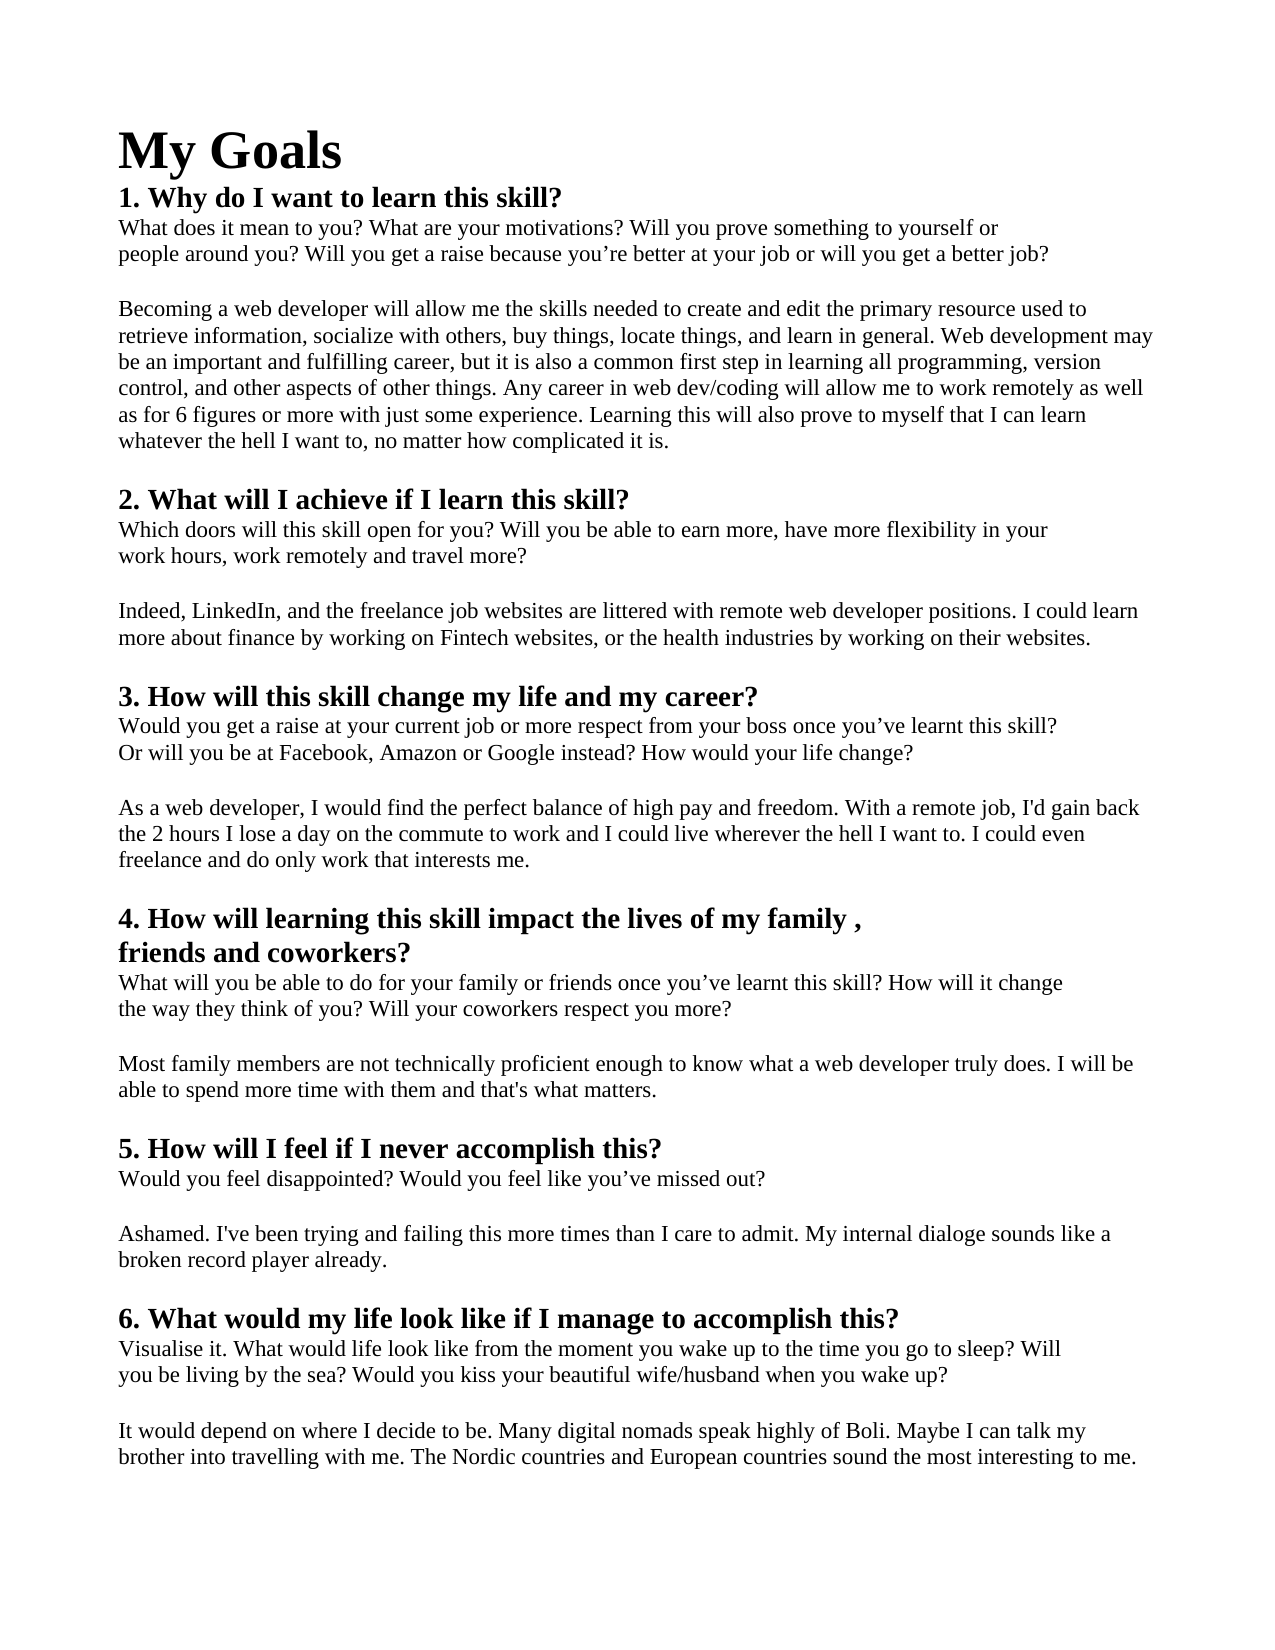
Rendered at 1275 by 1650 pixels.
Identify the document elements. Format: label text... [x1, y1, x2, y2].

text 6. What would my life look like if I manage to accomplish this? [118, 1302, 1157, 1335]
text the way they think of you? Will your coworkers respect you more? [118, 995, 1157, 1021]
text Would you get a raise at your current job or more respect from your boss once you’ve learnt this skill? [118, 712, 1157, 739]
text As a web developer, I would find the perfect balance of high pay and freedom. With a remote job, I'd gain back the 2 hours I lose a day on the commute to work and I could live wherever the hell I want to. I could even freelance and do only work that interests me. [118, 794, 1157, 873]
text My Goals [118, 118, 1157, 180]
text 5. How will I feel if I never accomplish this? [118, 1132, 1157, 1165]
text Ashamed. I've been trying and failing this more times than I care to admit. My internal dialoge sounds like a broken record player already. [118, 1220, 1157, 1273]
text Would you feel disappointed? Would you feel like you’ve missed out? [118, 1165, 1157, 1191]
text It would depend on where I decide to be. Many digital nomads speak highly of Boli. Maybe I can talk my brother into travelling with me. The Nordic countries and European countries sound the most interesting to me. [118, 1417, 1157, 1469]
text Visualise it. What would life look like from the moment you wake up to the time you go to sleep? Will [118, 1335, 1157, 1362]
text 4. How will learning this skill impact the lives of my family , [118, 902, 1157, 935]
text Becoming a web developer will allow me the skills needed to create and edit the primary resource used to retrieve information, socialize with others, buy things, locate things, and learn in general. Web development may be an important and fulfilling career, but it is also a common first step in learning all programming, version control, and other aspects of other things. Any career in web dev/coding will allow me to work remotely as well as for 6 figures or more with just some experience. Learning this will also prove to myself that I can learn whatever the hell I want to, no matter how complicated it is. [118, 295, 1157, 453]
text Most family members are not technically proficient enough to know what a web developer truly does. I will be able to spend more time with them and that's what matters. [118, 1050, 1157, 1103]
text work hours, work remotely and travel more? [118, 542, 1157, 568]
text Which doors will this skill open for you? Will you be able to earn more, have more flexibility in your [118, 516, 1157, 542]
text Or will you be at Facebook, Amazon or Google instead? How would your life change? [118, 739, 1157, 765]
text 3. How will this skill change my life and my career? [118, 679, 1157, 712]
text people around you? Will you get a raise because you’re better at your job or will you get a better job? [118, 240, 1157, 267]
text 1. Why do I want to learn this skill? [118, 180, 1157, 214]
text you be living by the sea? Would you kiss your beautiful wife/husband when you wake up? [118, 1362, 1157, 1388]
text 2. What will I achieve if I learn this skill? [118, 482, 1157, 516]
text friends and coworkers? [118, 935, 1157, 969]
text What will you be able to do for your family or friends once you’ve learnt this skill? How will it change [118, 969, 1157, 995]
text Indeed, LinkedIn, and the freelance job websites are littered with remote web developer positions. I could learn more about finance by working on Fintech websites, or the health industries by working on their websites. [118, 597, 1157, 650]
text What does it mean to you? What are your motivations? Will you prove something to yourself or [118, 214, 1157, 240]
